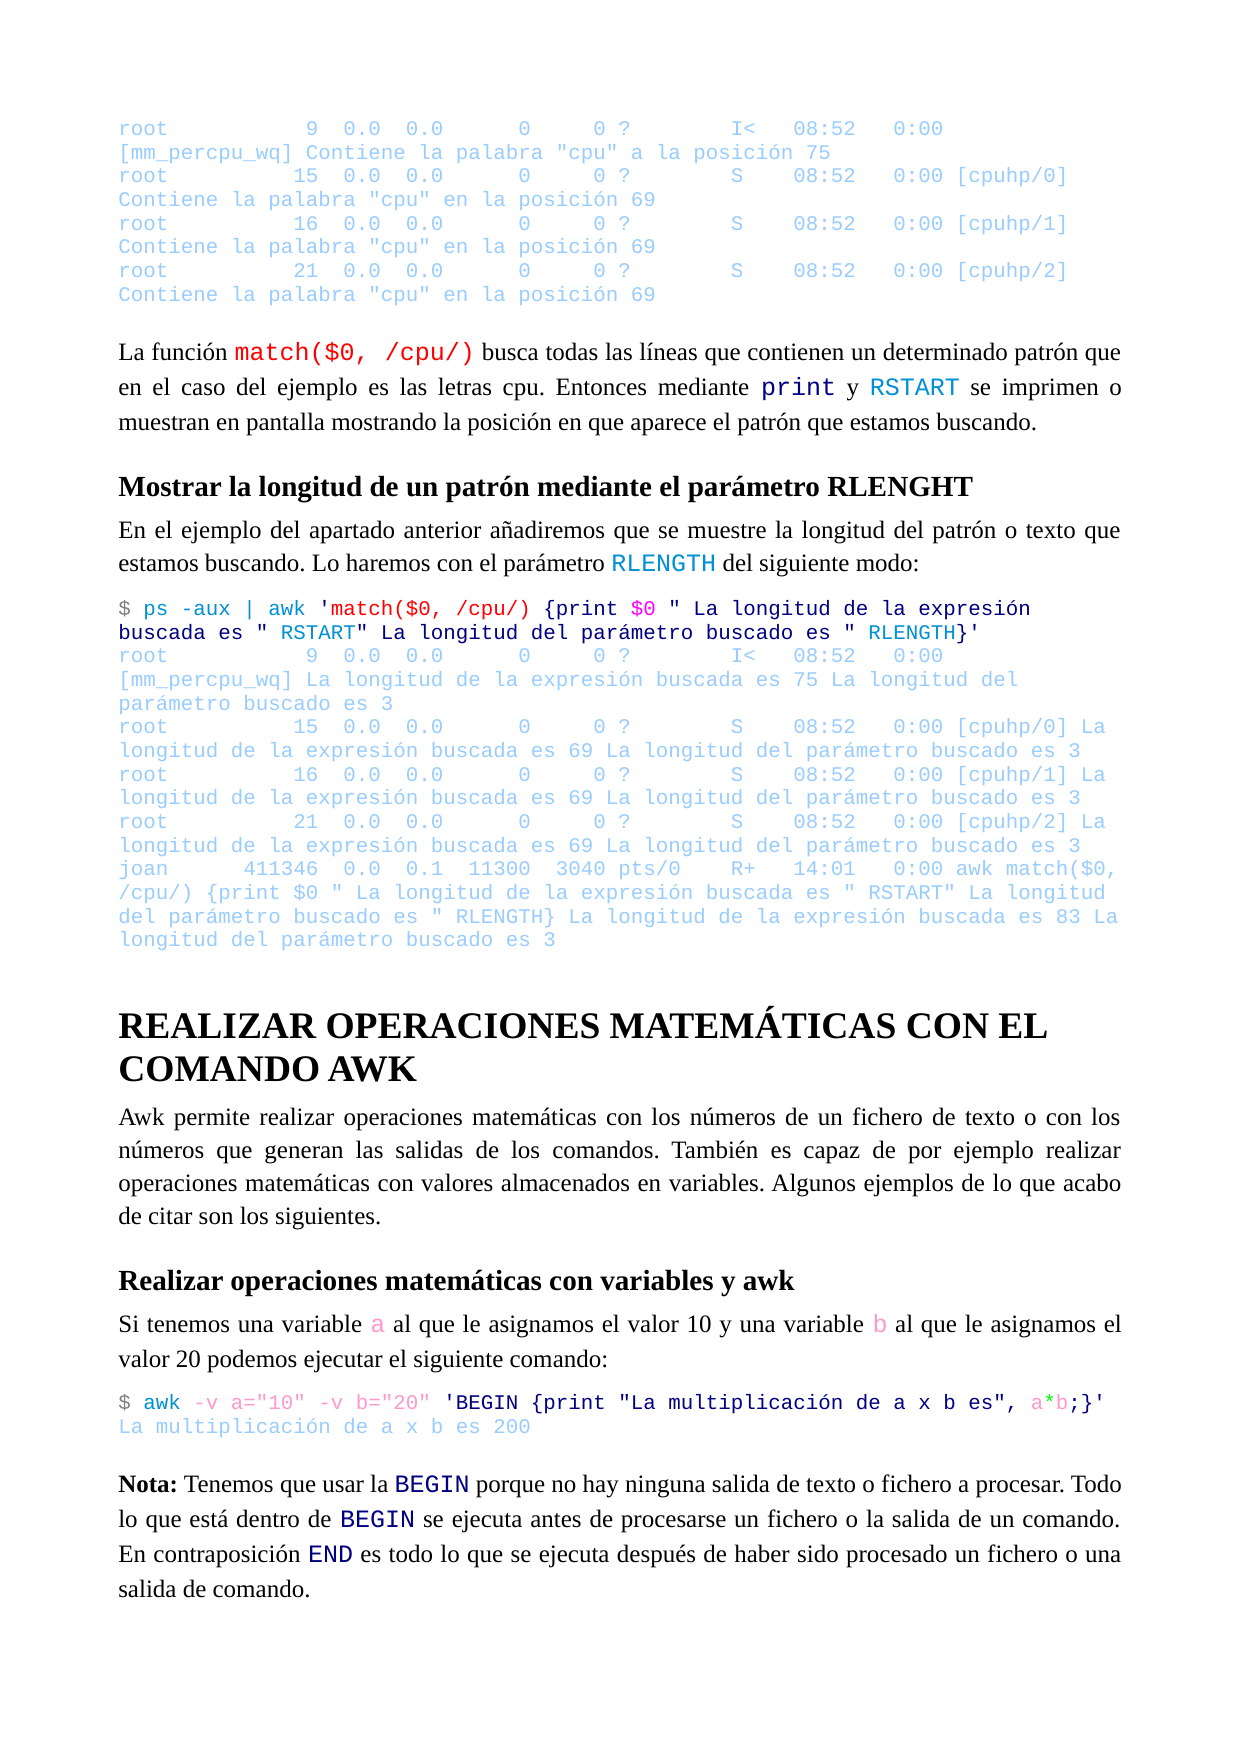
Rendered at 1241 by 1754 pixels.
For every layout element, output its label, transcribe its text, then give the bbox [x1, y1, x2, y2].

text $ awk -v a="10" -v b="20" 'BEGIN {print "La multiplicación de a x b es", a*b;}' [118, 1392, 1122, 1416]
text $ ps -aux | awk 'match($0, /cpu/) {print $0 " La longitud de la expresión buscada es " RSTART" La longitud del parámetro buscado es " RLENGTH}' [118, 598, 1122, 646]
text root 9 0.0 0.0 0 0 ? I< 08:52 0:00 [mm_percpu_wq] La longitud de la expresión buscada es 75 La longitud del parámetro buscado es 3 [118, 646, 1122, 716]
text root 16 0.0 0.0 0 0 ? S 08:52 0:00 [cpuhp/1] Contiene la palabra "cpu" en la posición 69 [118, 213, 1122, 260]
text Si tenemos una variable a al que le asignamos el valor 10 y una variable b al que le asignamos el valor 20 podemos ejecutar el siguiente comando: [118, 1309, 1122, 1373]
text root 21 0.0 0.0 0 0 ? S 08:52 0:00 [cpuhp/2] La longitud de la expresión buscada es 69 La longitud del parámetro buscado es 3 [118, 811, 1122, 858]
text La función match($0, /cpu/) busca todas las líneas que contienen un determinado patrón que en el caso del ejemplo es las letras cpu. Entonces mediante print y RSTART se imprimen o muestran en pantalla mostrando la posición en que aparece el patrón que estamos buscando. [118, 337, 1122, 436]
text Awk permite realizar operaciones matemáticas con los números de un fichero de texto o con los números que generan las salidas de los comandos. También es capaz de por ejemplo realizar operaciones matemáticas con valores almacenados en variables. Algunos ejemplos de lo que acabo de citar son los siguientes. [118, 1102, 1122, 1230]
text joan 411346 0.0 0.1 11300 3040 pts/0 R+ 14:01 0:00 awk match($0, /cpu/) {print $0 " La longitud de la expresión buscada es " RSTART" La longitud del parámetro buscado es " RLENGTH} La longitud de la expresión buscada es 83 La longitud del parámetro buscado es 3 [118, 858, 1122, 953]
text root 15 0.0 0.0 0 0 ? S 08:52 0:00 [cpuhp/0] Contiene la palabra "cpu" en la posición 69 [118, 165, 1122, 213]
text La multiplicación de a x b es 200 [118, 1416, 1122, 1439]
subtitle Mostrar la longitud de un patrón mediante el parámetro RLENGHT [118, 469, 1122, 503]
text root 16 0.0 0.0 0 0 ? S 08:52 0:00 [cpuhp/1] La longitud de la expresión buscada es 69 La longitud del parámetro buscado es 3 [118, 764, 1122, 811]
text root 9 0.0 0.0 0 0 ? I< 08:52 0:00 [mm_percpu_wq] Contiene la palabra "cpu" a la posición 75 [118, 118, 1122, 165]
subtitle REALIZAR OPERACIONES MATEMÁTICAS CON EL COMANDO AWK [118, 1003, 1122, 1089]
text Nota: Tenemos que usar la BEGIN porque no hay ninguna salida de texto o fichero a procesar. Todo lo que está dentro de BEGIN se ejecuta antes de procesarse un fichero o la salida de un comando. En contraposición END es todo lo que se ejecuta después de haber sido procesado un fichero o una salida de comando. [118, 1469, 1122, 1603]
subtitle Realizar operaciones matemáticas con variables y awk [118, 1263, 1122, 1297]
text root 21 0.0 0.0 0 0 ? S 08:52 0:00 [cpuhp/2] Contiene la palabra "cpu" en la posición 69 [118, 260, 1122, 307]
text En el ejemplo del apartado anterior añadiremos que se muestre la longitud del patrón o texto que estamos buscando. Lo haremos con el parámetro RLENGTH del siguiente modo: [118, 515, 1122, 579]
text root 15 0.0 0.0 0 0 ? S 08:52 0:00 [cpuhp/0] La longitud de la expresión buscada es 69 La longitud del parámetro buscado es 3 [118, 716, 1122, 764]
